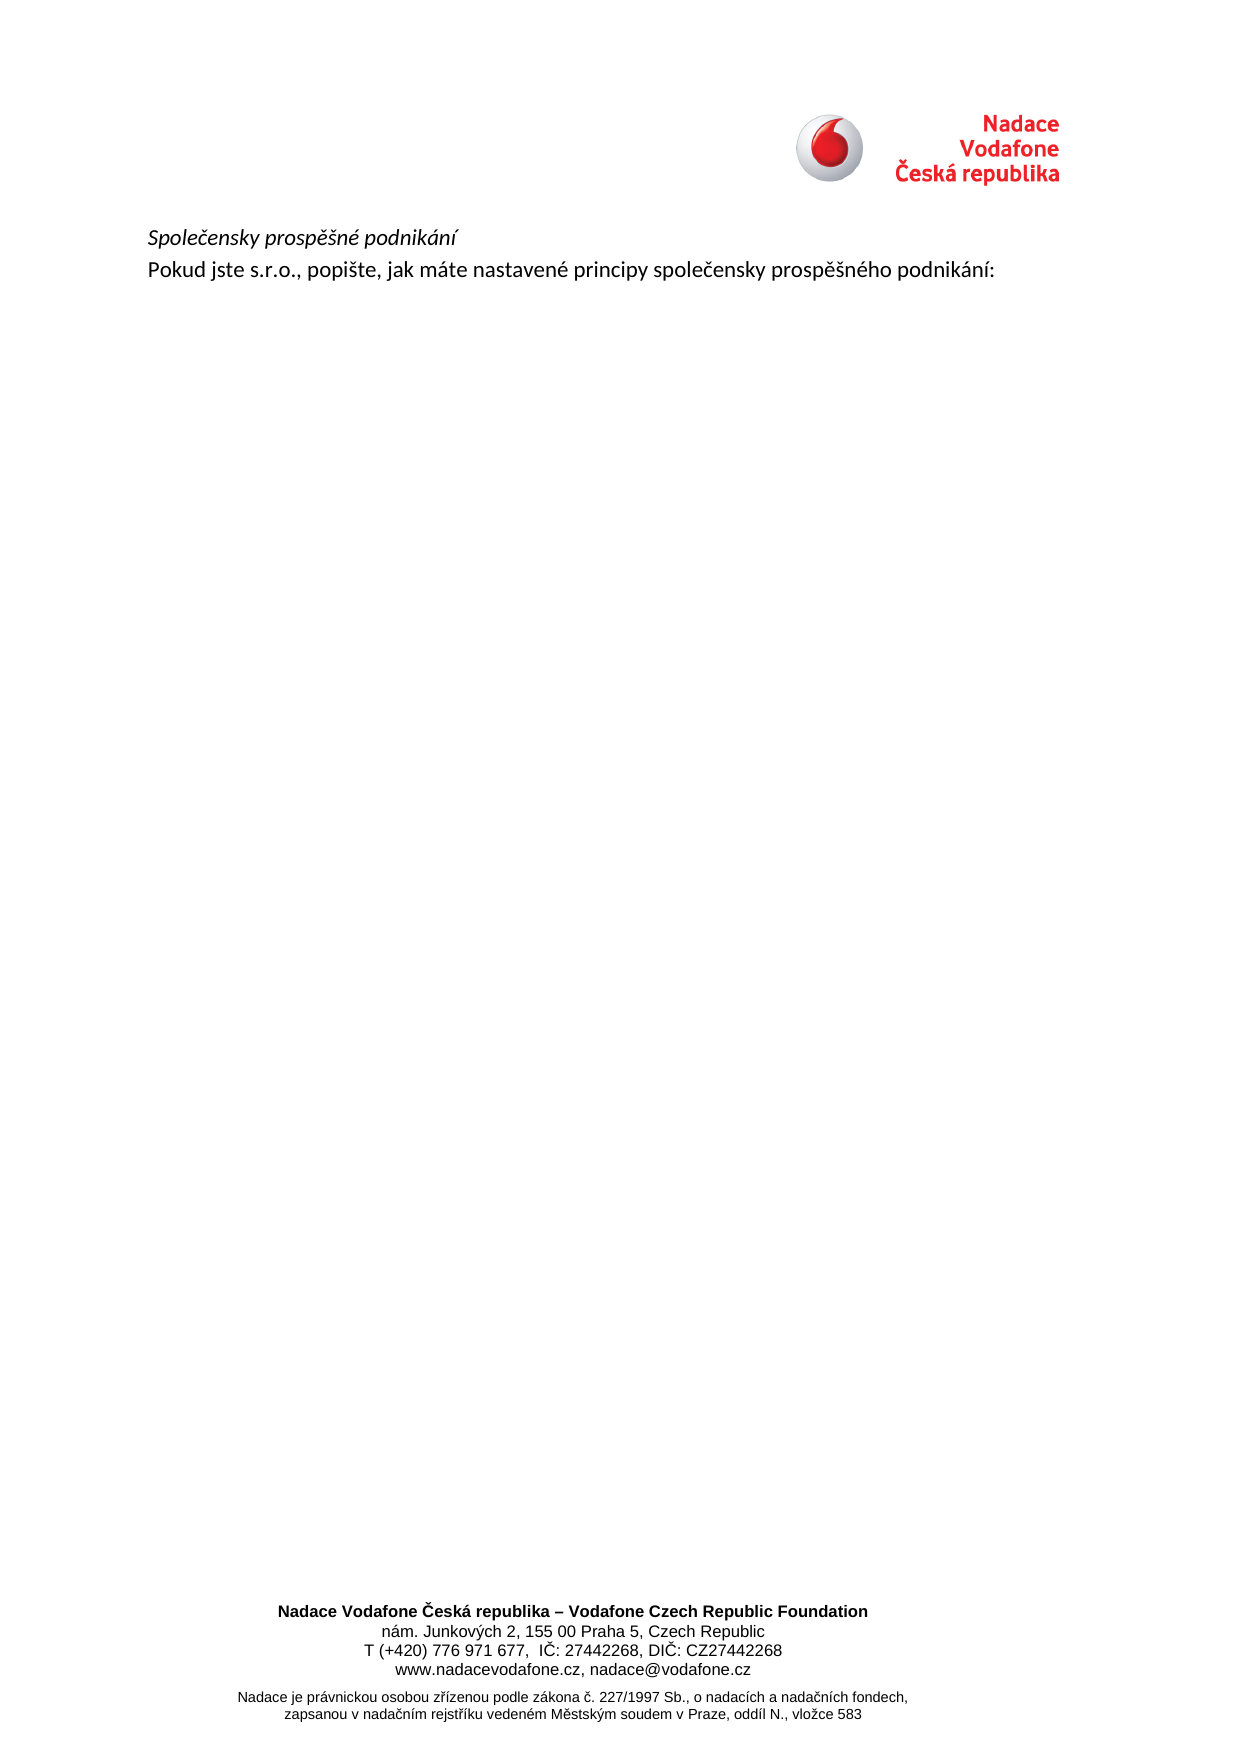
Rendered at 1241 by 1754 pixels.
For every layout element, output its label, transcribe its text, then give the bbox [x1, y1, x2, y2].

subtitle Společensky prospěšné podnikání [148, 223, 1093, 251]
picture [762, 73, 1093, 223]
text Pokud jste s.r.o., popište, jak máte nastavené principy společensky prospěšného podnikání: [148, 255, 1093, 283]
